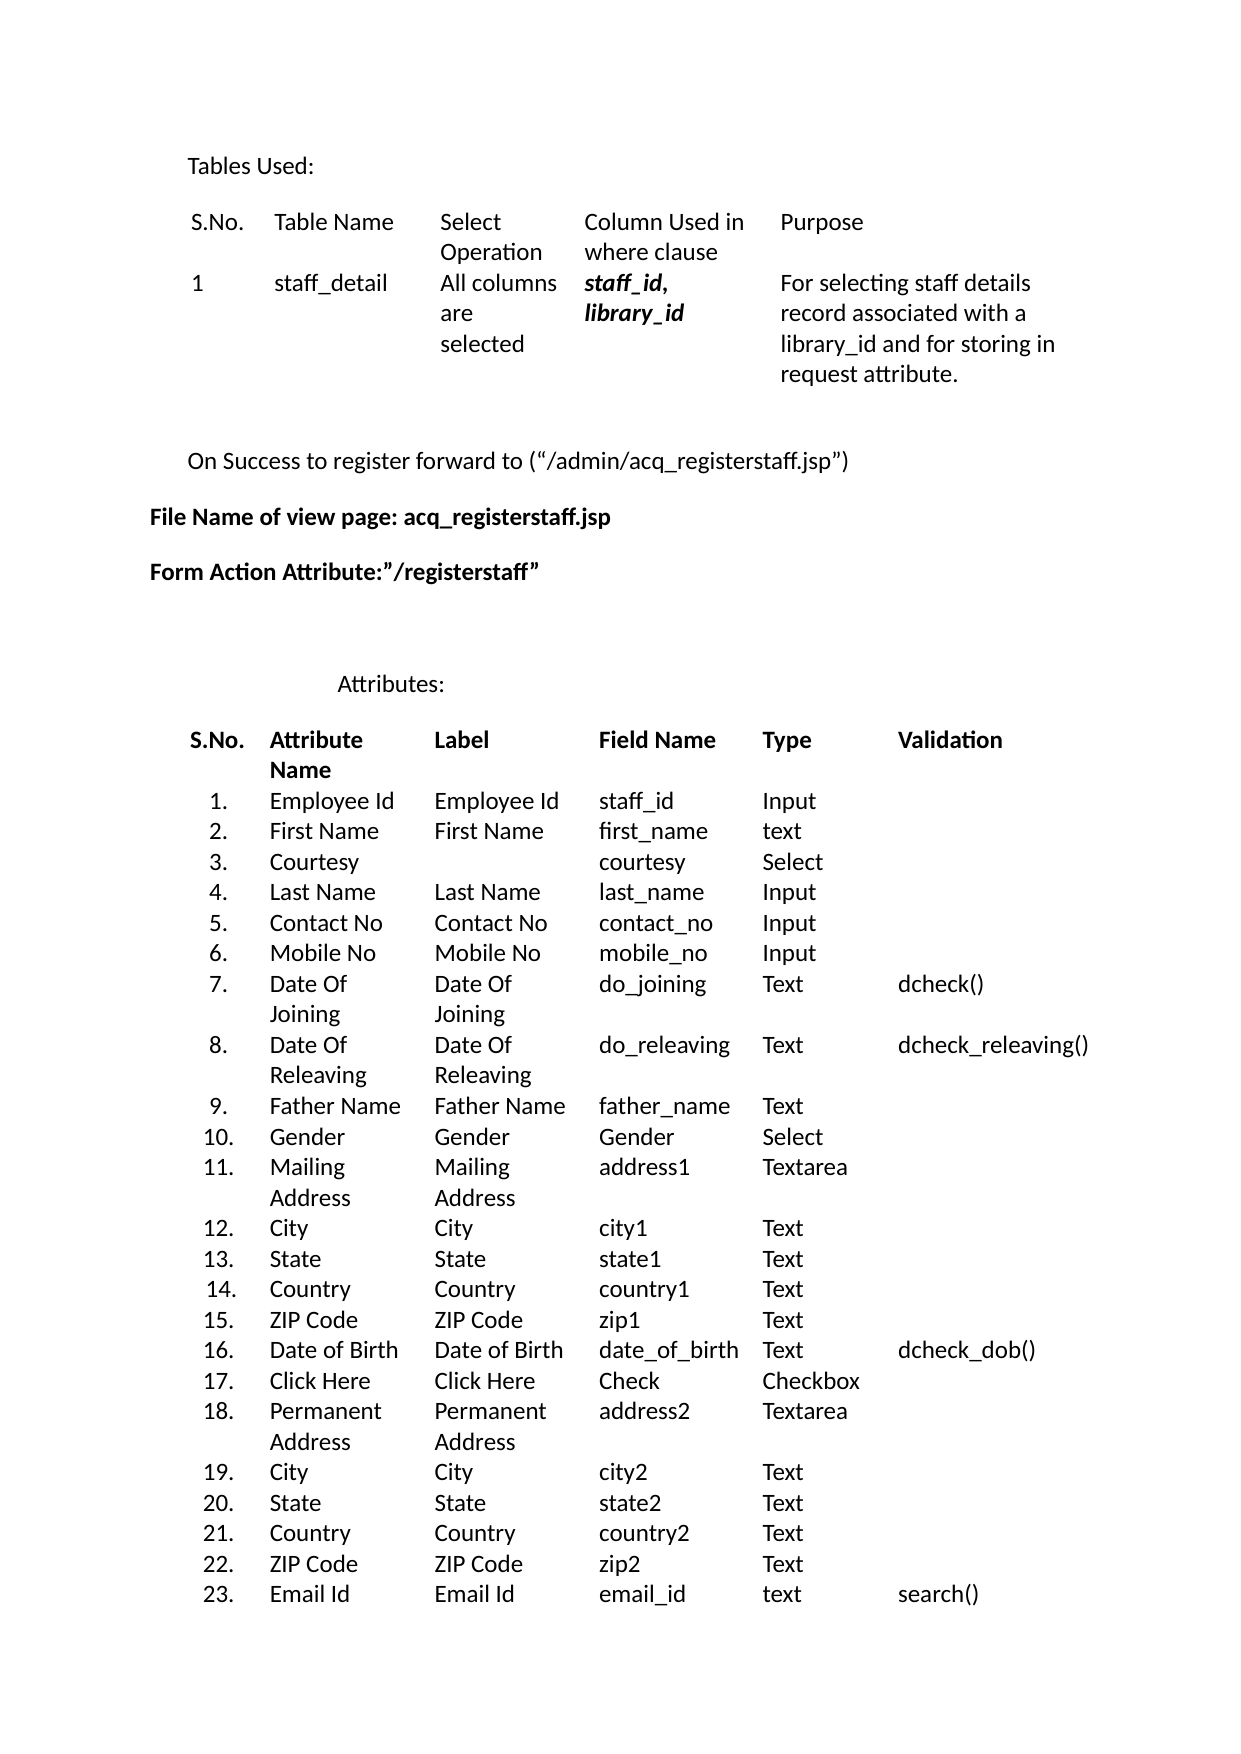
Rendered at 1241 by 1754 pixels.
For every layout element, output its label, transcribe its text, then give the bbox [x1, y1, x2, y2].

table_cell mobile_no [588, 938, 751, 968]
table_cell address1 [588, 1151, 751, 1212]
table_cell staff_detail [263, 267, 429, 389]
table_cell zip1 [588, 1304, 751, 1334]
table_cell Date Of Joining [423, 968, 588, 1029]
table_cell 7. [179, 968, 258, 1029]
table_cell Text [751, 1304, 887, 1334]
text Form Action Attribute:”/registerstaff” [150, 556, 1090, 587]
table_cell ZIP Code [258, 1548, 423, 1578]
table_cell 1. [179, 785, 258, 816]
table_cell city1 [588, 1212, 751, 1243]
table_cell 10. [179, 1121, 258, 1151]
table_header Field Name [588, 724, 751, 785]
table_cell 16. [179, 1334, 258, 1365]
table_cell 5. [179, 907, 258, 938]
table_header Attribute Name [258, 724, 423, 785]
table_cell text [751, 1579, 887, 1609]
table_cell First Name [258, 816, 423, 846]
table_cell country1 [588, 1273, 751, 1304]
table_cell Date of Birth [423, 1334, 588, 1365]
table_cell [887, 938, 1101, 968]
table_cell [887, 1518, 1101, 1548]
table_cell dcheck_dob() [887, 1334, 1101, 1365]
table_cell date_of_birth [588, 1334, 751, 1365]
table_cell 1 [180, 267, 263, 389]
table_cell [887, 1151, 1101, 1212]
table_cell [887, 1243, 1101, 1273]
table_cell Text [751, 1090, 887, 1121]
table_cell Input [751, 907, 887, 938]
table_cell Courtesy [258, 846, 423, 877]
table_cell 17. [179, 1365, 258, 1395]
table_cell 20. [179, 1487, 258, 1517]
table_cell City [423, 1212, 588, 1243]
table_cell Email Id [258, 1579, 423, 1609]
table_cell 4. [179, 877, 258, 907]
table_cell Email Id [423, 1579, 588, 1609]
table_cell [423, 846, 588, 877]
table_cell [887, 816, 1101, 846]
table_cell email_id [588, 1579, 751, 1609]
text On Success to register forward to (“/admin/acq_registerstaff.jsp”) [187, 445, 1090, 475]
table_cell Permanent Address [258, 1395, 423, 1456]
table_cell 12. [179, 1212, 258, 1243]
table_cell All columns are selected [429, 267, 573, 389]
table_cell Employee Id [258, 785, 423, 816]
table_cell zip2 [588, 1548, 751, 1578]
table_cell address2 [588, 1395, 751, 1456]
table_cell last_name [588, 877, 751, 907]
table_header Table Name [263, 206, 429, 267]
table_cell Mailing Address [258, 1151, 423, 1212]
table_cell 18. [179, 1395, 258, 1456]
table_header S.No. [179, 724, 258, 785]
table_cell state2 [588, 1487, 751, 1517]
table_header S.No. [180, 206, 263, 267]
table_cell staff_id, library_id [573, 267, 769, 389]
table_cell contact_no [588, 907, 751, 938]
table_cell city2 [588, 1456, 751, 1487]
table_cell Textarea [751, 1395, 887, 1456]
table_cell [887, 877, 1101, 907]
table_cell Text [751, 1243, 887, 1273]
table_cell 2. [179, 816, 258, 846]
table_cell Click Here [423, 1365, 588, 1395]
table_cell First Name [423, 816, 588, 846]
table_cell do_releaving [588, 1029, 751, 1090]
table_cell Date Of Releaving [423, 1029, 588, 1090]
table_cell country2 [588, 1518, 751, 1548]
table_cell Text [751, 1273, 887, 1304]
table_cell Text [751, 1518, 887, 1548]
table_cell courtesy [588, 846, 751, 877]
table_cell staff_id [588, 785, 751, 816]
table_cell ZIP Code [258, 1304, 423, 1334]
table_cell ZIP Code [423, 1304, 588, 1334]
table_cell [887, 1121, 1101, 1151]
table_cell Last Name [258, 877, 423, 907]
table_cell 22. [179, 1548, 258, 1578]
table_cell [887, 1395, 1101, 1456]
table_cell Gender [588, 1121, 751, 1151]
table_cell Text [751, 1212, 887, 1243]
table_cell [887, 846, 1101, 877]
table_cell [887, 1487, 1101, 1517]
table_cell dcheck() [887, 968, 1101, 1029]
table_cell text [751, 816, 887, 846]
table_cell Textarea [751, 1151, 887, 1212]
table_header Validation [887, 724, 1101, 785]
table_cell Country [258, 1273, 423, 1304]
table_cell 6. [179, 938, 258, 968]
table_cell dcheck_releaving() [887, 1029, 1101, 1090]
table_cell Input [751, 877, 887, 907]
table_header Type [751, 724, 887, 785]
table_cell ZIP Code [423, 1548, 588, 1578]
table_cell father_name [588, 1090, 751, 1121]
table_cell Father Name [423, 1090, 588, 1121]
table_cell [887, 1456, 1101, 1487]
table_cell Last Name [423, 877, 588, 907]
table_cell 19. [179, 1456, 258, 1487]
table_cell Text [751, 1487, 887, 1517]
table_header Select Operation [429, 206, 573, 267]
table_cell Contact No [258, 907, 423, 938]
table_cell City [423, 1456, 588, 1487]
table_cell [887, 907, 1101, 938]
list Attributes: [337, 668, 1090, 699]
table_cell Gender [258, 1121, 423, 1151]
table_cell search() [887, 1579, 1101, 1609]
table_cell Permanent Address [423, 1395, 588, 1456]
table_cell 13. [179, 1243, 258, 1273]
table_cell do_joining [588, 968, 751, 1029]
table_cell Click Here [258, 1365, 423, 1395]
table_cell Father Name [258, 1090, 423, 1121]
table_header Purpose [769, 206, 1095, 267]
table_cell [887, 1090, 1101, 1121]
table_cell For selecting staff details record associated with a library_id and for storing in request attribute. [769, 267, 1095, 389]
table_cell State [423, 1243, 588, 1273]
table_cell Country [423, 1273, 588, 1304]
table_cell Employee Id [423, 785, 588, 816]
table_cell 8. [179, 1029, 258, 1090]
text Tables Used: [187, 150, 1090, 181]
table_cell Gender [423, 1121, 588, 1151]
table_cell Date Of Releaving [258, 1029, 423, 1090]
table_cell [887, 1365, 1101, 1395]
table_header Column Used in where clause [573, 206, 769, 267]
table_cell Input [751, 785, 887, 816]
table_cell Text [751, 968, 887, 1029]
table_cell Mobile No [258, 938, 423, 968]
table_cell [887, 1212, 1101, 1243]
table_cell Date of Birth [258, 1334, 423, 1365]
table_cell Country [423, 1518, 588, 1548]
table_cell 21. [179, 1518, 258, 1548]
table_cell State [258, 1487, 423, 1517]
table_cell Text [751, 1029, 887, 1090]
text File Name of view page: acq_registerstaff.jsp [150, 501, 1090, 531]
table_cell Date Of Joining [258, 968, 423, 1029]
table_cell State [258, 1243, 423, 1273]
table_cell first_name [588, 816, 751, 846]
table_cell 14. [179, 1273, 258, 1304]
table_cell 15. [179, 1304, 258, 1334]
table_cell [887, 1273, 1101, 1304]
table_cell City [258, 1456, 423, 1487]
table_cell Input [751, 938, 887, 968]
table_cell City [258, 1212, 423, 1243]
table_cell Text [751, 1548, 887, 1578]
table_cell 23. [179, 1579, 258, 1609]
table_cell Mailing Address [423, 1151, 588, 1212]
table_cell Text [751, 1334, 887, 1365]
table_cell State [423, 1487, 588, 1517]
table_cell state1 [588, 1243, 751, 1273]
table_cell Mobile No [423, 938, 588, 968]
table_cell Contact No [423, 907, 588, 938]
table_cell Select [751, 1121, 887, 1151]
table_cell [887, 785, 1101, 816]
table_cell Select [751, 846, 887, 877]
table_cell Checkbox [751, 1365, 887, 1395]
table_cell [887, 1304, 1101, 1334]
table_cell [887, 1548, 1101, 1578]
table_cell 11. [179, 1151, 258, 1212]
table_cell 3. [179, 846, 258, 877]
table_cell Country [258, 1518, 423, 1548]
table_header Label [423, 724, 588, 785]
table_cell 9. [179, 1090, 258, 1121]
table_cell Check [588, 1365, 751, 1395]
table_cell Text [751, 1456, 887, 1487]
